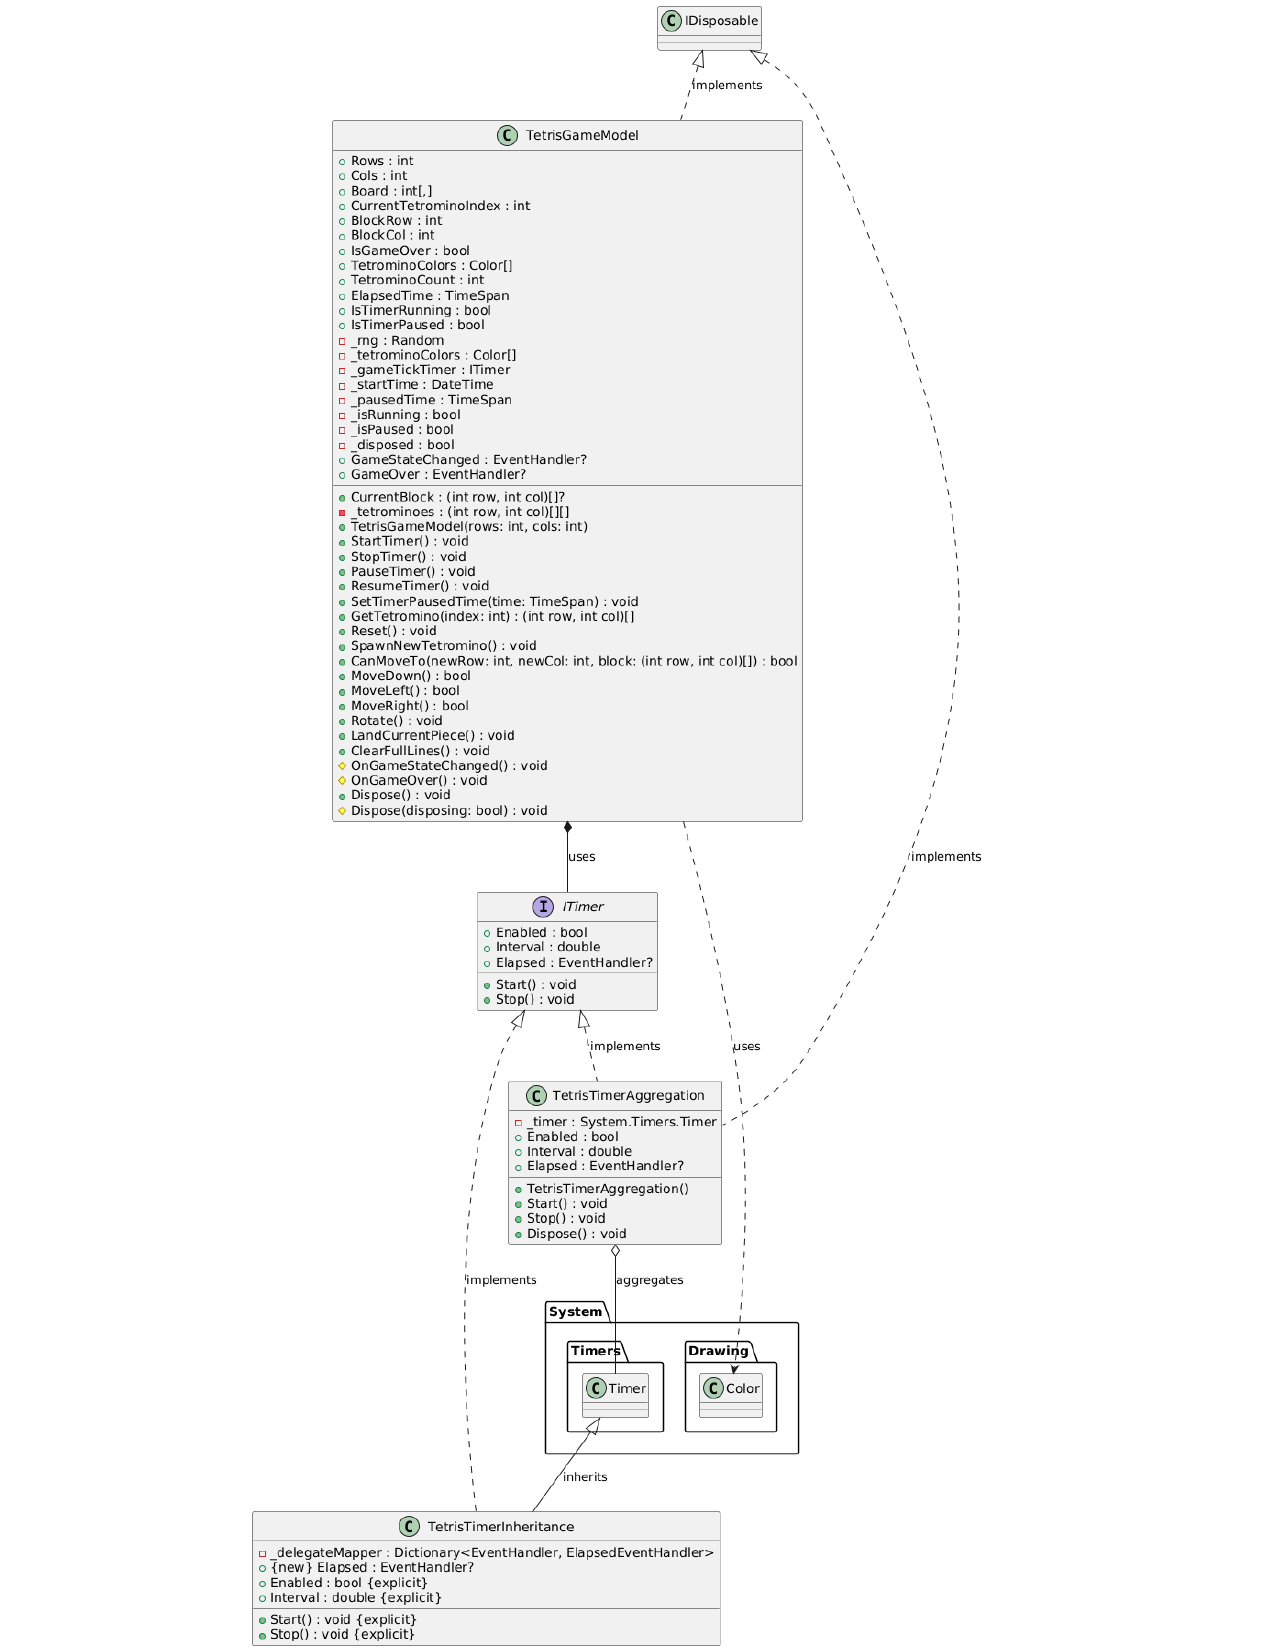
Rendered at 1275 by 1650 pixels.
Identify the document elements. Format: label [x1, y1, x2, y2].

picture [245, 0, 1030, 1650]
